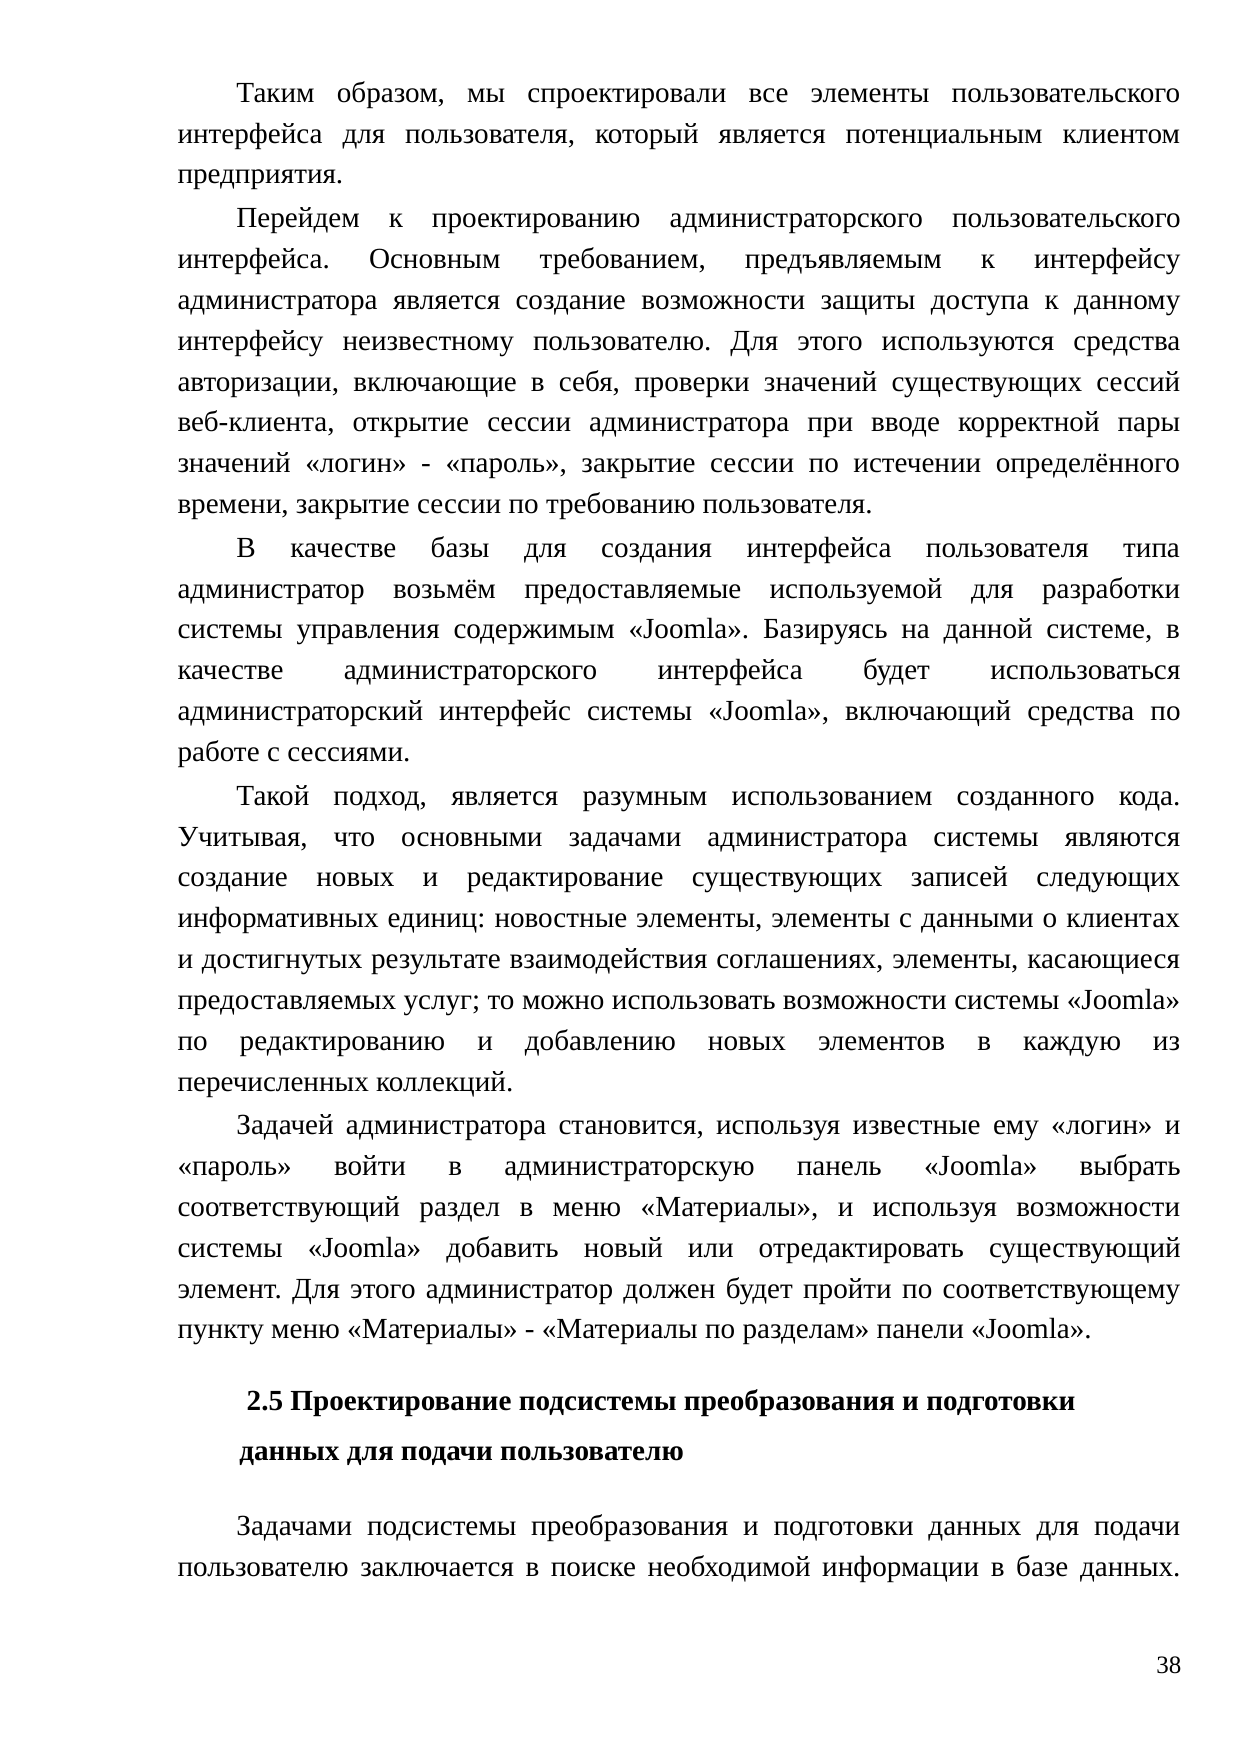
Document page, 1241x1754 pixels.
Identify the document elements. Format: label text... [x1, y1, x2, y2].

subtitle Проектирование подсистемы преобразования и подготовки данных для подачи пользователю [239, 1383, 1181, 1467]
text Такой подход, является разумным использованием созданного кода. Учитывая, что основными задачами администратора системы являются создание новых и редактирование существующих записей следующих информативных единиц: новостные элементы, элементы с данными о клиентах и достигнутых результате взаимодействия соглашениях, элементы, касающиеся предоставляемых услуг; то можно использовать возможности системы «Joomla» по редактированию и добавлению новых элементов в каждую из перечисленных коллекций. [177, 778, 1181, 1097]
text В качестве базы для создания интерфейса пользователя типа администратор возьмём предоставляемые используемой для разработки системы управления содержимым «Joomla». Базируясь на данной системе, в качестве администраторского интерфейса будет использоваться администраторский интерфейс системы «Joomla», включающий средства по работе с сессиями. [177, 530, 1181, 768]
text Задачей администратора становится, используя известные ему «логин» и «пароль» войти в администраторскую панель «Joomla» выбрать соответствующий раздел в меню «Материалы», и используя возможности системы «Joomla» добавить новый или отредактировать существующий элемент. Для этого администратор должен будет пройти по соответствующему пункту меню «Материалы» - «Материалы по разделам» панели «Joomla». [177, 1107, 1181, 1345]
text Таким образом, мы спроектировали все элементы пользовательского интерфейса для пользователя, который является потенциальным клиентом предприятия. [177, 75, 1181, 190]
text Перейдем к проектированию администраторского пользовательского интерфейса. Основным требованием, предъявляемым к интерфейсу администратора является создание возможности защиты доступа к данному интерфейсу неизвестному пользователю. Для этого используются средства авторизации, включающие в себя, проверки значений существующих сессий веб-клиента, открытие сессии администратора при вводе корректной пары значений «логин» - «пароль», закрытие сессии по истечении определённого времени, закрытие сессии по требованию пользователя. [177, 200, 1181, 520]
text Задачами подсистемы преобразования и подготовки данных для подачи пользователю заключается в поиске необходимой информации в базе данных. [177, 1508, 1181, 1582]
